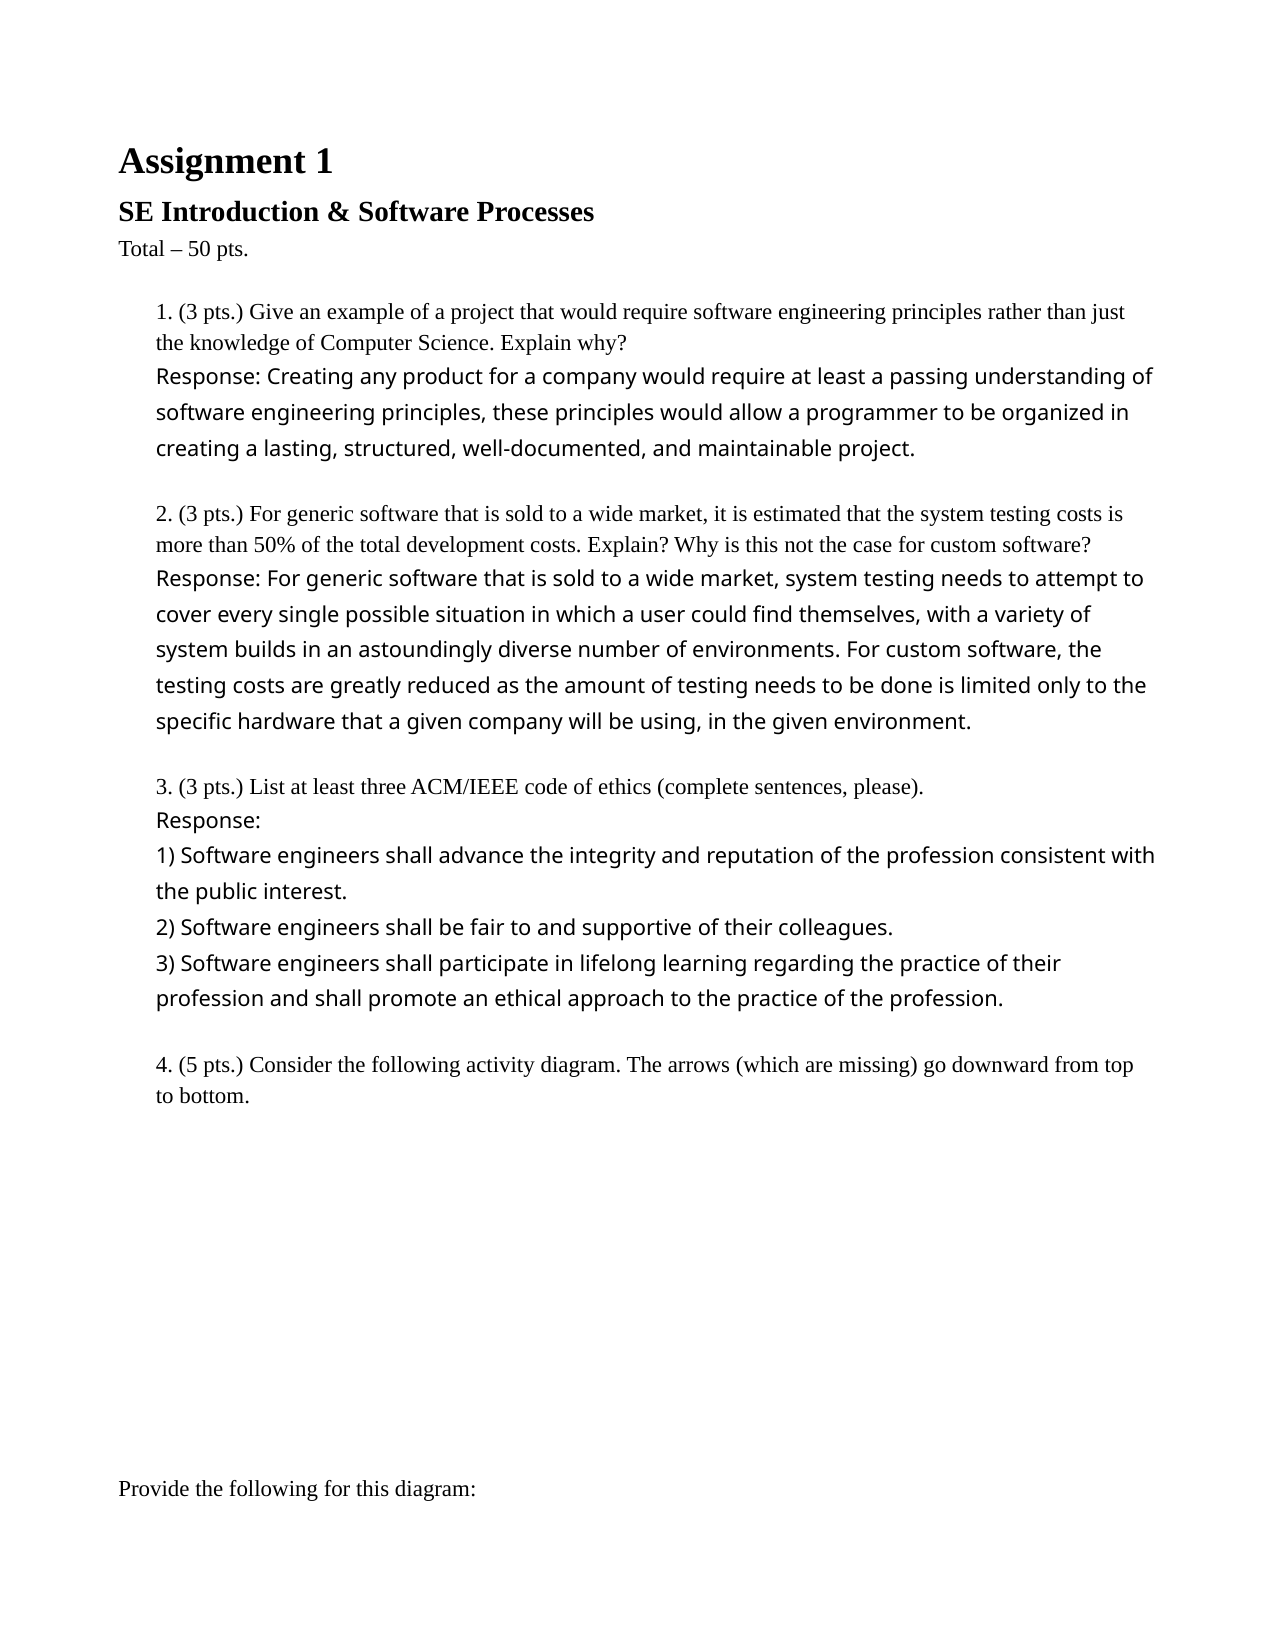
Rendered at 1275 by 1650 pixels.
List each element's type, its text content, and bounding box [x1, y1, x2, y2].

text Total – 50 pts. [118, 235, 1157, 261]
text 3) Software engineers shall participate in lifelong learning regarding the practice of their profession and shall promote an ethical approach to the practice of the profession. [156, 948, 1157, 1013]
text Response: Creating any product for a company would require at least a passing understanding of software engineering principles, these principles would allow a programmer to be organized in creating a lasting, structured, well-documented, and maintainable project. [156, 361, 1157, 462]
subtitle Assignment 1 [118, 139, 1157, 182]
text 1. (3 pts.) Give an example of a project that would require software engineering principles rather than just the knowledge of Computer Science. Explain why? [156, 298, 1157, 356]
text Provide the following for this diagram: [118, 1475, 1157, 1501]
text Response: [156, 805, 1157, 834]
text 2. (3 pts.) For generic software that is sold to a wide market, it is estimated that the system testing costs is more than 50% of the total development costs. Explain? Why is this not the case for custom software? [156, 500, 1157, 558]
text Response: For generic software that is sold to a wide market, system testing needs to attempt to cover every single possible situation in which a user could find themselves, with a variety of system builds in an astoundingly diverse number of environments. For custom software, the testing costs are greatly reduced as the amount of testing needs to be done is limited only to the specific hardware that a given company will be using, in the given environment. [156, 563, 1157, 736]
text SE Introduction & Software Processes [118, 194, 1157, 228]
text 2) Software engineers shall be fair to and supportive of their colleagues. [156, 912, 1157, 942]
text 4. (5 pts.) Consider the following activity diagram. The arrows (which are missing) go downward from top to bottom. [156, 1051, 1157, 1108]
text 1) Software engineers shall advance the integrity and reputation of the profession consistent with the public interest. [156, 840, 1157, 906]
text 3. (3 pts.) List at least three ACM/IEEE code of ethics (complete sentences, please). [156, 773, 1157, 799]
